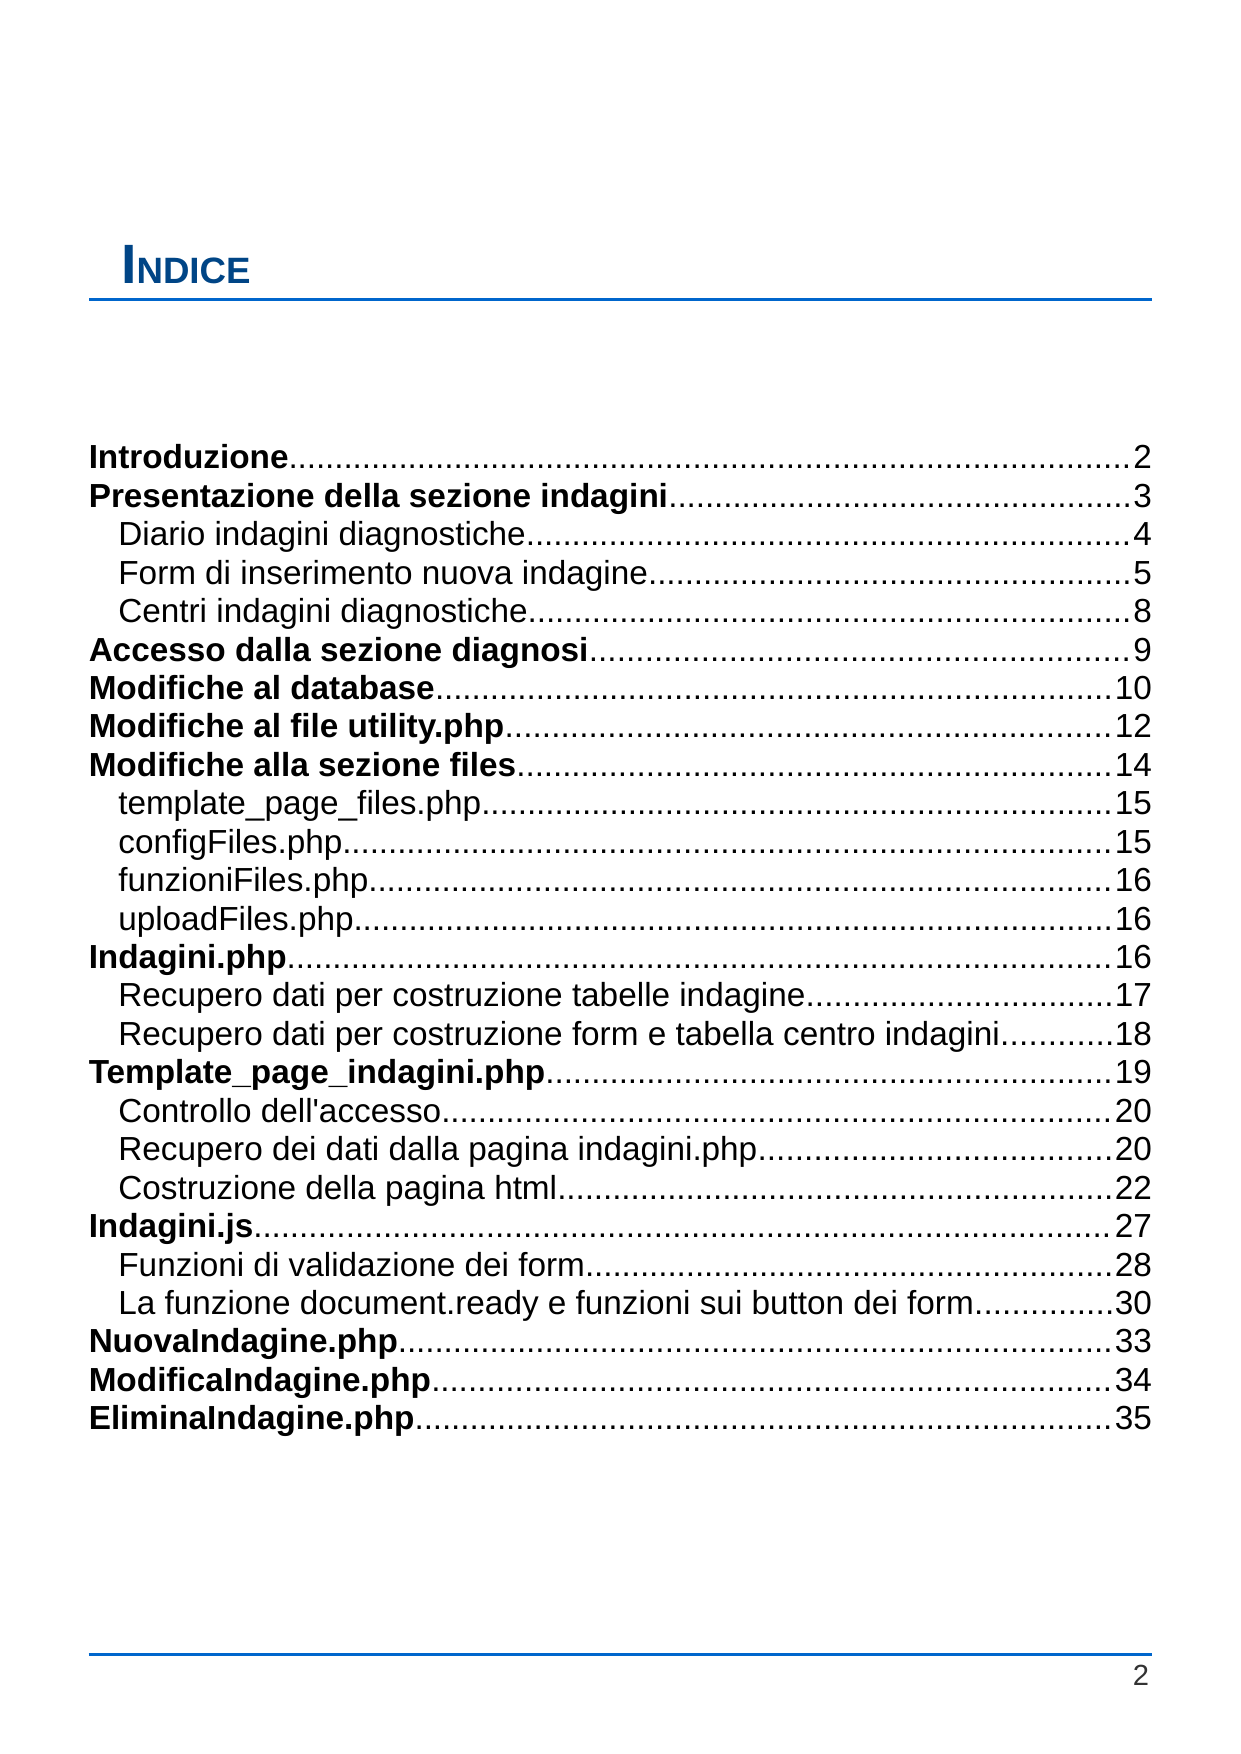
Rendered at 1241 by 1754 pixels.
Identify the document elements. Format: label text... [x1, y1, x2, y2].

text funzioniFiles.php 16 [118, 860, 1152, 899]
text Modifiche alla sezione files 14 [88, 745, 1152, 783]
text Introduzione 2 [88, 437, 1152, 476]
text La funzione document.ready e funzioni sui button dei form 30 [118, 1283, 1152, 1321]
text Presentazione della sezione indagini 3 [88, 476, 1152, 514]
text configFiles.php 15 [118, 822, 1152, 860]
text Recupero dati per costruzione form e tabella centro indagini 18 [118, 1014, 1152, 1052]
subtitle Indice [88, 228, 1152, 301]
text Recupero dati per costruzione tabelle indagine 17 [118, 976, 1152, 1014]
text Centri indagini diagnostiche 8 [118, 591, 1152, 629]
text Controllo dell'accesso 20 [118, 1091, 1152, 1129]
text Recupero dei dati dalla pagina indagini.php 20 [118, 1129, 1152, 1168]
text EliminaIndagine.php 35 [88, 1398, 1152, 1437]
text Modifiche al database 10 [88, 668, 1152, 706]
text Indagini.js 27 [88, 1206, 1152, 1244]
text uploadFiles.php 16 [118, 899, 1152, 937]
text Diario indagini diagnostiche 4 [118, 514, 1152, 553]
text NuovaIndagine.php 33 [88, 1321, 1152, 1360]
text Template_page_indagini.php 19 [88, 1052, 1152, 1091]
text ModificaIndagine.php 34 [88, 1360, 1152, 1398]
text Modifiche al file utility.php 12 [88, 706, 1152, 745]
text Funzioni di validazione dei form 28 [118, 1244, 1152, 1283]
text Form di inserimento nuova indagine 5 [118, 553, 1152, 591]
text template_page_files.php 15 [118, 783, 1152, 822]
text Accesso dalla sezione diagnosi 9 [88, 629, 1152, 668]
text Costruzione della pagina html 22 [118, 1168, 1152, 1206]
text Indagini.php 16 [88, 937, 1152, 976]
